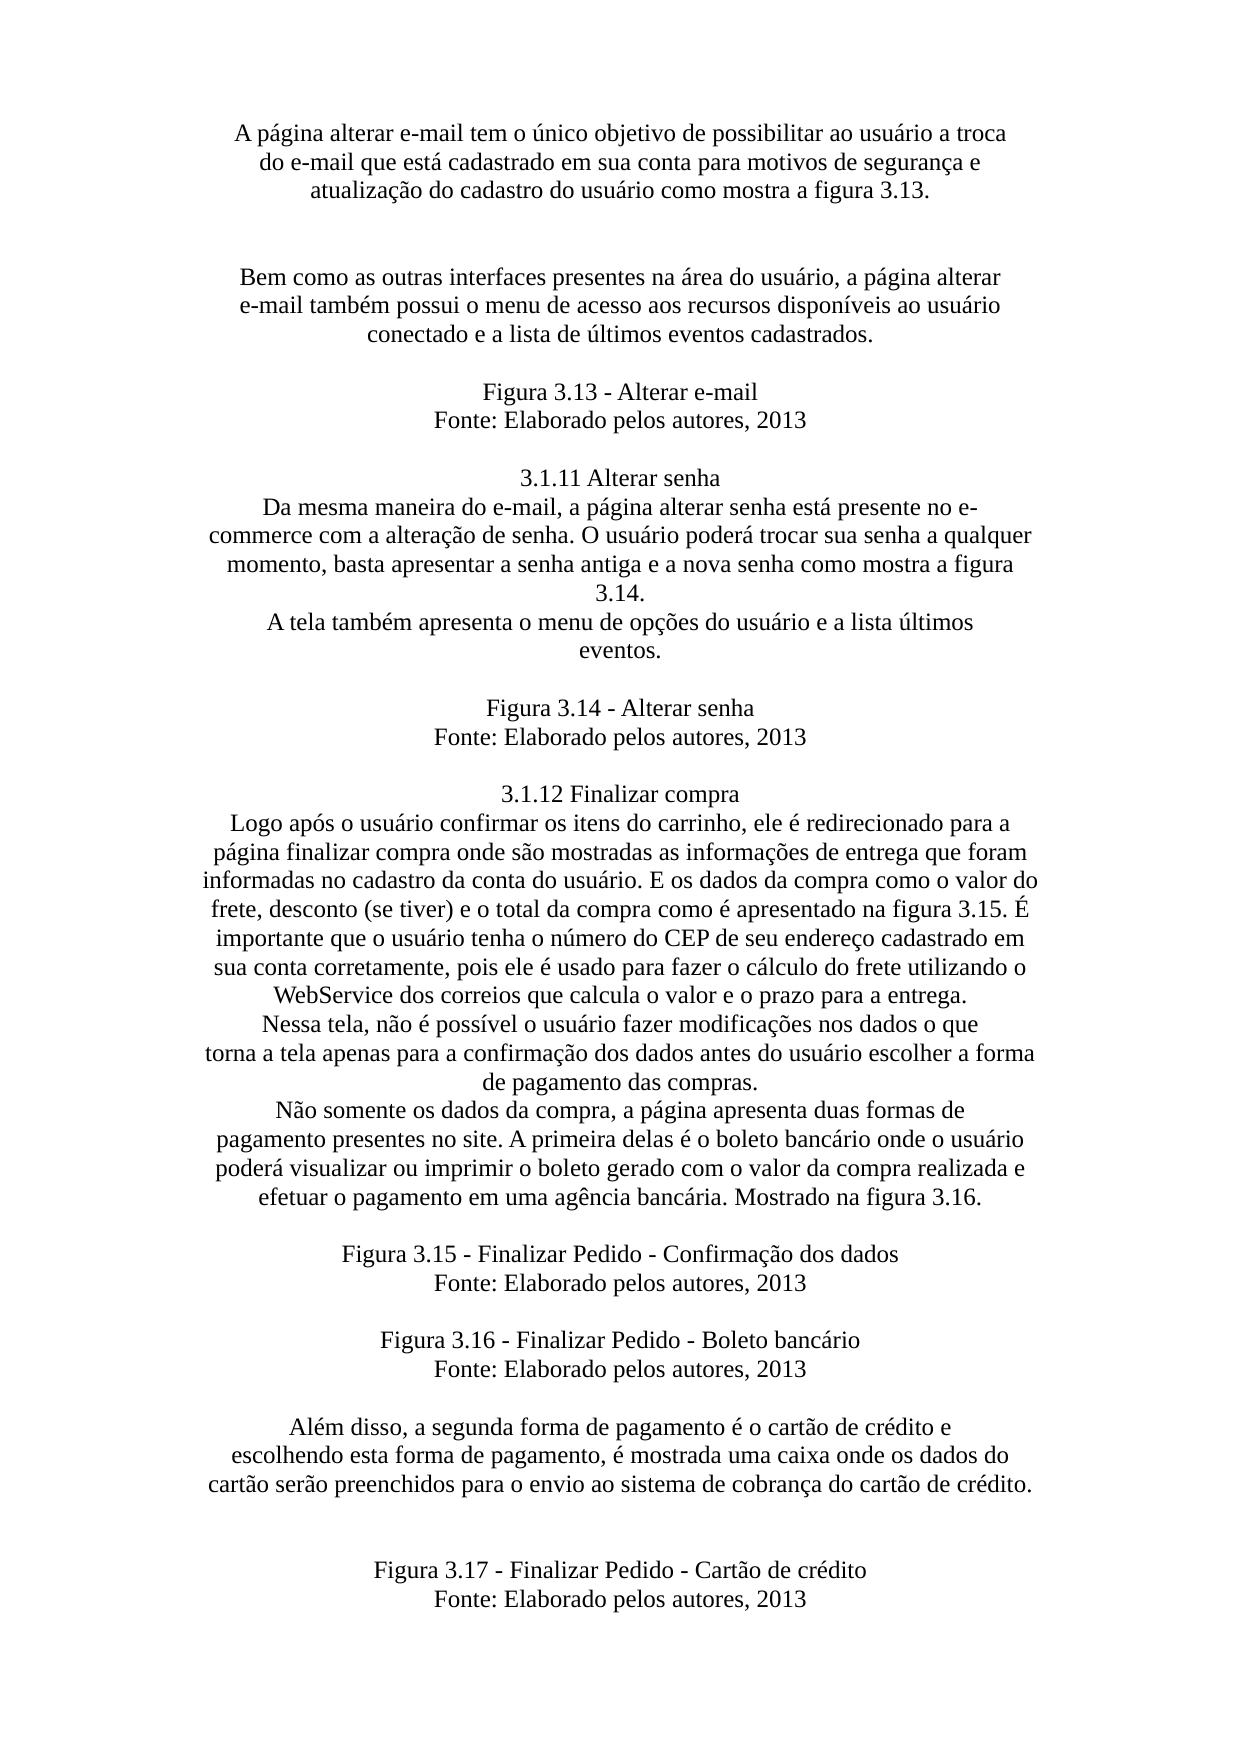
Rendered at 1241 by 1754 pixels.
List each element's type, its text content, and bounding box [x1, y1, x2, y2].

text cartão serão preenchidos para o envio ao sistema de cobrança do cartão de crédito. [118, 1469, 1122, 1498]
text Figura 3.16 - Finalizar Pedido - Boleto bancário [118, 1326, 1122, 1354]
text conectado e a lista de últimos eventos cadastrados. [118, 319, 1122, 348]
text importante que o usuário tenha o número do CEP de seu endereço cadastrado em [118, 923, 1122, 952]
text poderá visualizar ou imprimir o boleto gerado com o valor da compra realizada e [118, 1153, 1122, 1182]
text sua conta corretamente, pois ele é usado para fazer o cálculo do frete utilizando o [118, 952, 1122, 981]
text Fonte: Elaborado pelos autores, 2013 [118, 722, 1122, 751]
text Figura 3.17 - Finalizar Pedido - Cartão de crédito [118, 1556, 1122, 1584]
text Fonte: Elaborado pelos autores, 2013 [118, 1268, 1122, 1297]
text 3.1.11 Alterar senha [118, 463, 1122, 492]
text Fonte: Elaborado pelos autores, 2013 [118, 1584, 1122, 1613]
text de pagamento das compras. [118, 1067, 1122, 1096]
text Além disso, a segunda forma de pagamento é o cartão de crédito e [118, 1412, 1122, 1441]
text Logo após o usuário confirmar os itens do carrinho, ele é redirecionado para a [118, 808, 1122, 837]
text A tela também apresenta o menu de opções do usuário e a lista últimos [118, 607, 1122, 636]
text torna a tela apenas para a confirmação dos dados antes do usuário escolher a forma [118, 1038, 1122, 1067]
text escolhendo esta forma de pagamento, é mostrada uma caixa onde os dados do [118, 1441, 1122, 1469]
text commerce com a alteração de senha. O usuário poderá trocar sua senha a qualquer [118, 521, 1122, 549]
text Fonte: Elaborado pelos autores, 2013 [118, 406, 1122, 434]
text Nessa tela, não é possível o usuário fazer modificações nos dados o que [118, 1009, 1122, 1038]
text eventos. [118, 636, 1122, 664]
text WebService dos correios que calcula o valor e o prazo para a entrega. [118, 981, 1122, 1009]
text pagamento presentes no site. A primeira delas é o boleto bancário onde o usuário [118, 1124, 1122, 1153]
text Figura 3.15 - Finalizar Pedido - Confirmação dos dados [118, 1239, 1122, 1268]
text A página alterar e-mail tem o único objetivo de possibilitar ao usuário a troca [118, 118, 1122, 147]
text do e-mail que está cadastrado em sua conta para motivos de segurança e [118, 147, 1122, 176]
text e-mail também possui o menu de acesso aos recursos disponíveis ao usuário [118, 291, 1122, 319]
text 3.1.12 Finalizar compra [118, 779, 1122, 808]
text Da mesma maneira do e-mail, a página alterar senha está presente no e- [118, 492, 1122, 521]
text atualização do cadastro do usuário como mostra a figura 3.13. [118, 176, 1122, 204]
text efetuar o pagamento em uma agência bancária. Mostrado na figura 3.16. [118, 1182, 1122, 1211]
text página finalizar compra onde são mostradas as informações de entrega que foram [118, 837, 1122, 866]
text informadas no cadastro da conta do usuário. E os dados da compra como o valor do [118, 866, 1122, 894]
text momento, basta apresentar a senha antiga e a nova senha como mostra a figura [118, 549, 1122, 578]
text Bem como as outras interfaces presentes na área do usuário, a página alterar [118, 262, 1122, 291]
text Figura 3.14 - Alterar senha [118, 693, 1122, 722]
text 3.14. [118, 578, 1122, 607]
text Fonte: Elaborado pelos autores, 2013 [118, 1354, 1122, 1383]
text frete, desconto (se tiver) e o total da compra como é apresentado na figura 3.15. É [118, 894, 1122, 923]
text Não somente os dados da compra, a página apresenta duas formas de [118, 1096, 1122, 1124]
text Figura 3.13 - Alterar e-mail [118, 377, 1122, 406]
